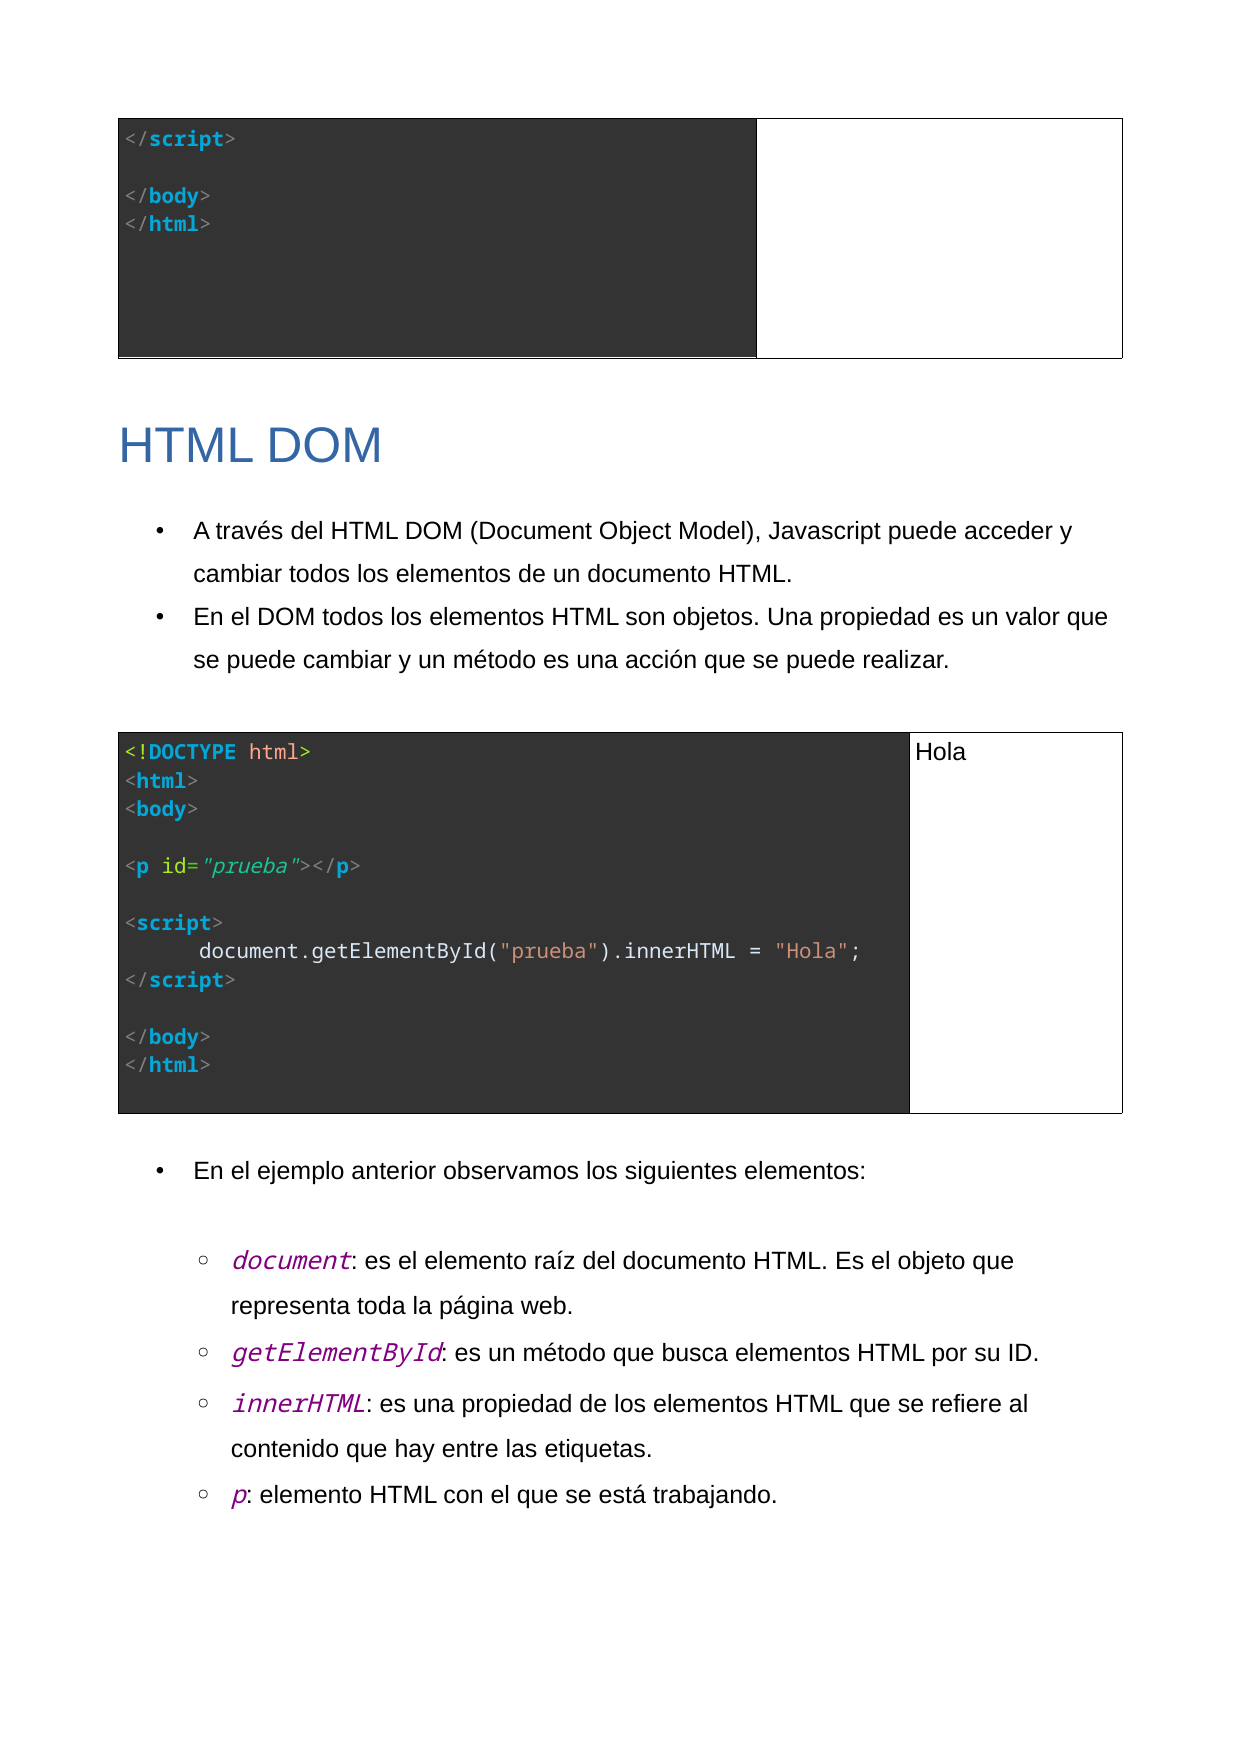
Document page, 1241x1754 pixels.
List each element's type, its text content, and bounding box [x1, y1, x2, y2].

table_header Hola [910, 733, 1122, 1113]
list En el ejemplo anterior observamos los siguientes elementos: [156, 1156, 1122, 1185]
list document: es el elemento raíz del documento HTML. Es el objeto que representa toda la página web. [193, 1243, 1122, 1320]
list innerHTML: es una propiedad de los elementos HTML que se refiere al contenido que hay entre las etiquetas. [193, 1385, 1122, 1462]
table_header </script> </body> </html> [119, 119, 756, 357]
list getElementById: es un método que busca elementos HTML por su ID. [193, 1334, 1122, 1368]
table_header [757, 119, 1122, 357]
table_header <!DOCTYPE html> <html> <body> <p id="prueba"></p> <script> document.getElementById("prueba").innerHTML = "Hola"; </script> </body> </html> [119, 733, 909, 1113]
list En el DOM todos los elementos HTML son objetos. Una propiedad es un valor que se puede cambiar y un método es una acción que se puede realizar. [156, 602, 1122, 674]
list p: elemento HTML con el que se está trabajando. [193, 1477, 1122, 1511]
text HTML DOM [118, 415, 1122, 473]
list A través del HTML DOM (Document Object Model), Javascript puede acceder y cambiar todos los elementos de un documento HTML. [156, 516, 1122, 588]
